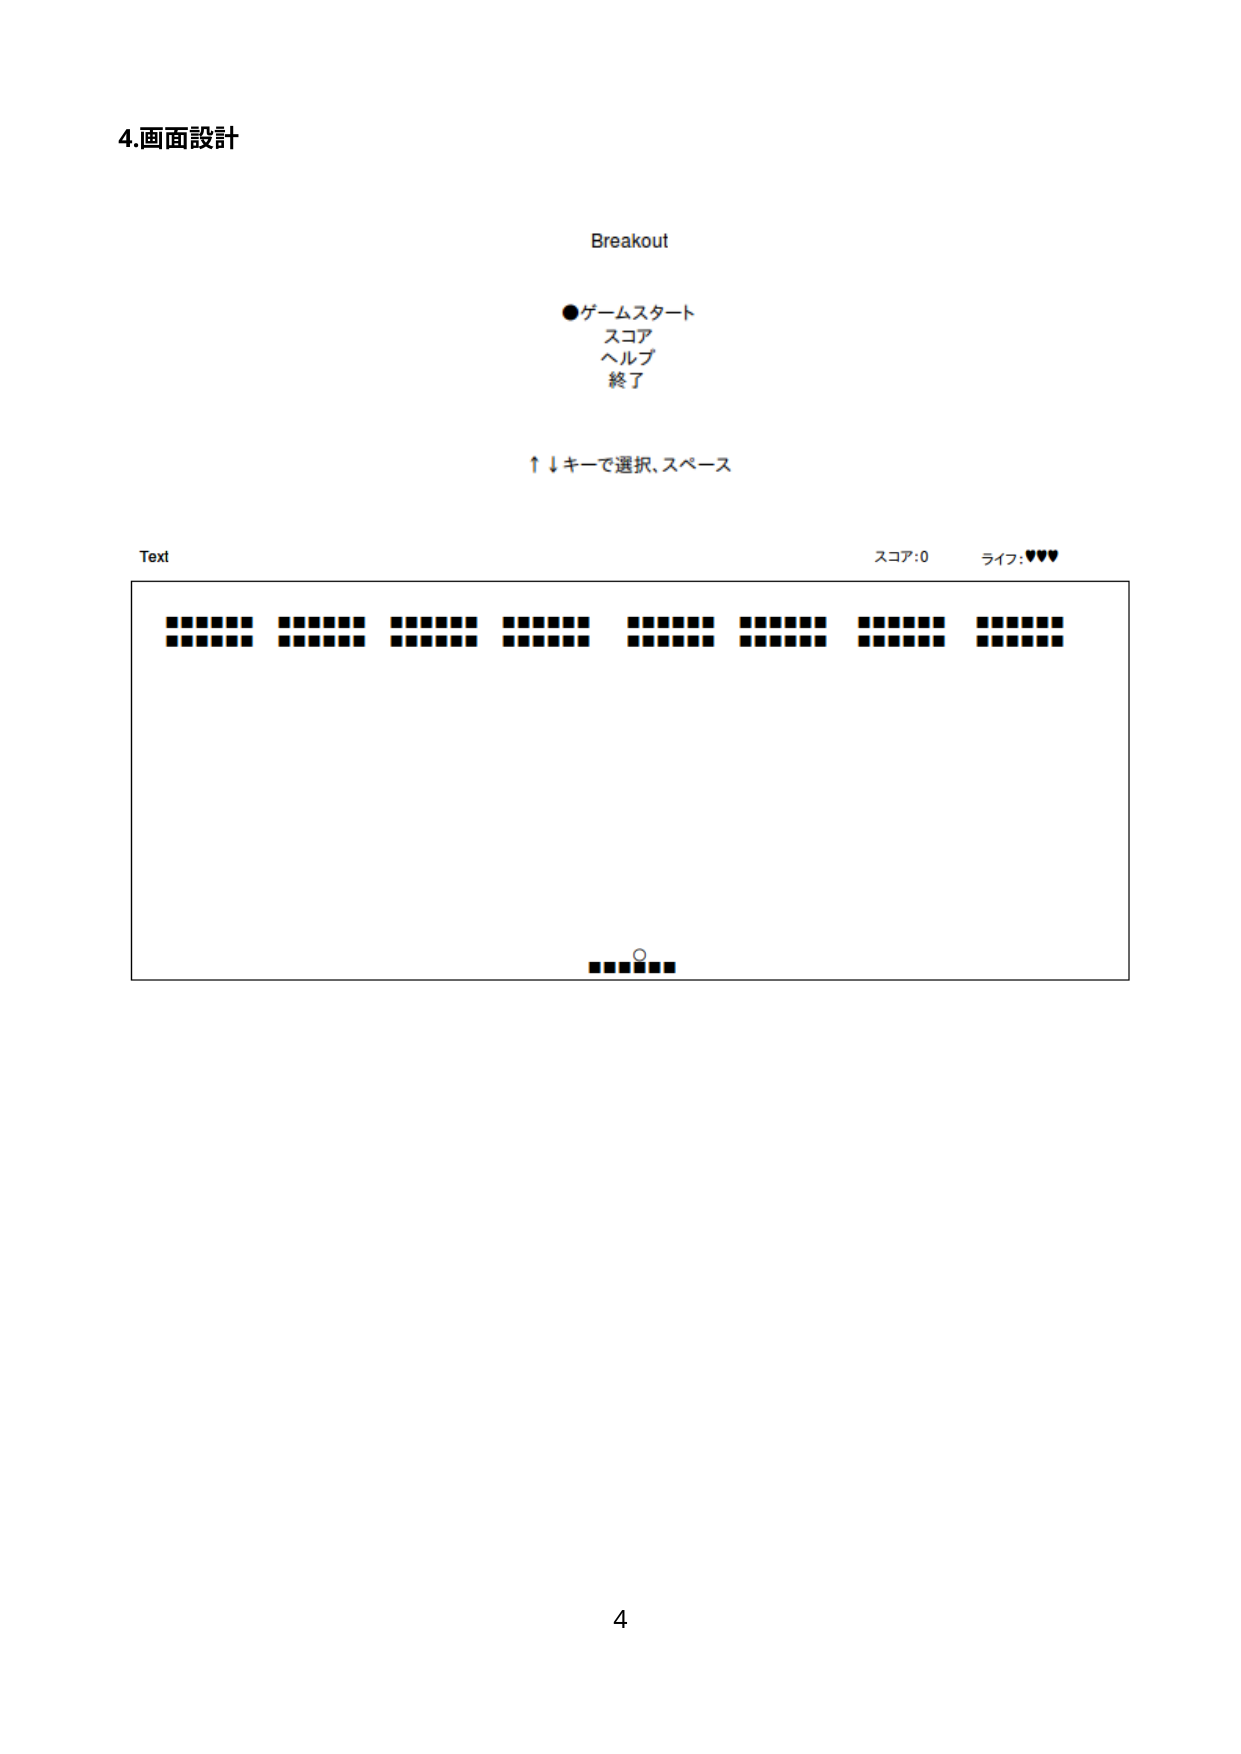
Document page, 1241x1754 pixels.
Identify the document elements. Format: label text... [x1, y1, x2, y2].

text 4.画面設計 [118, 118, 1122, 154]
